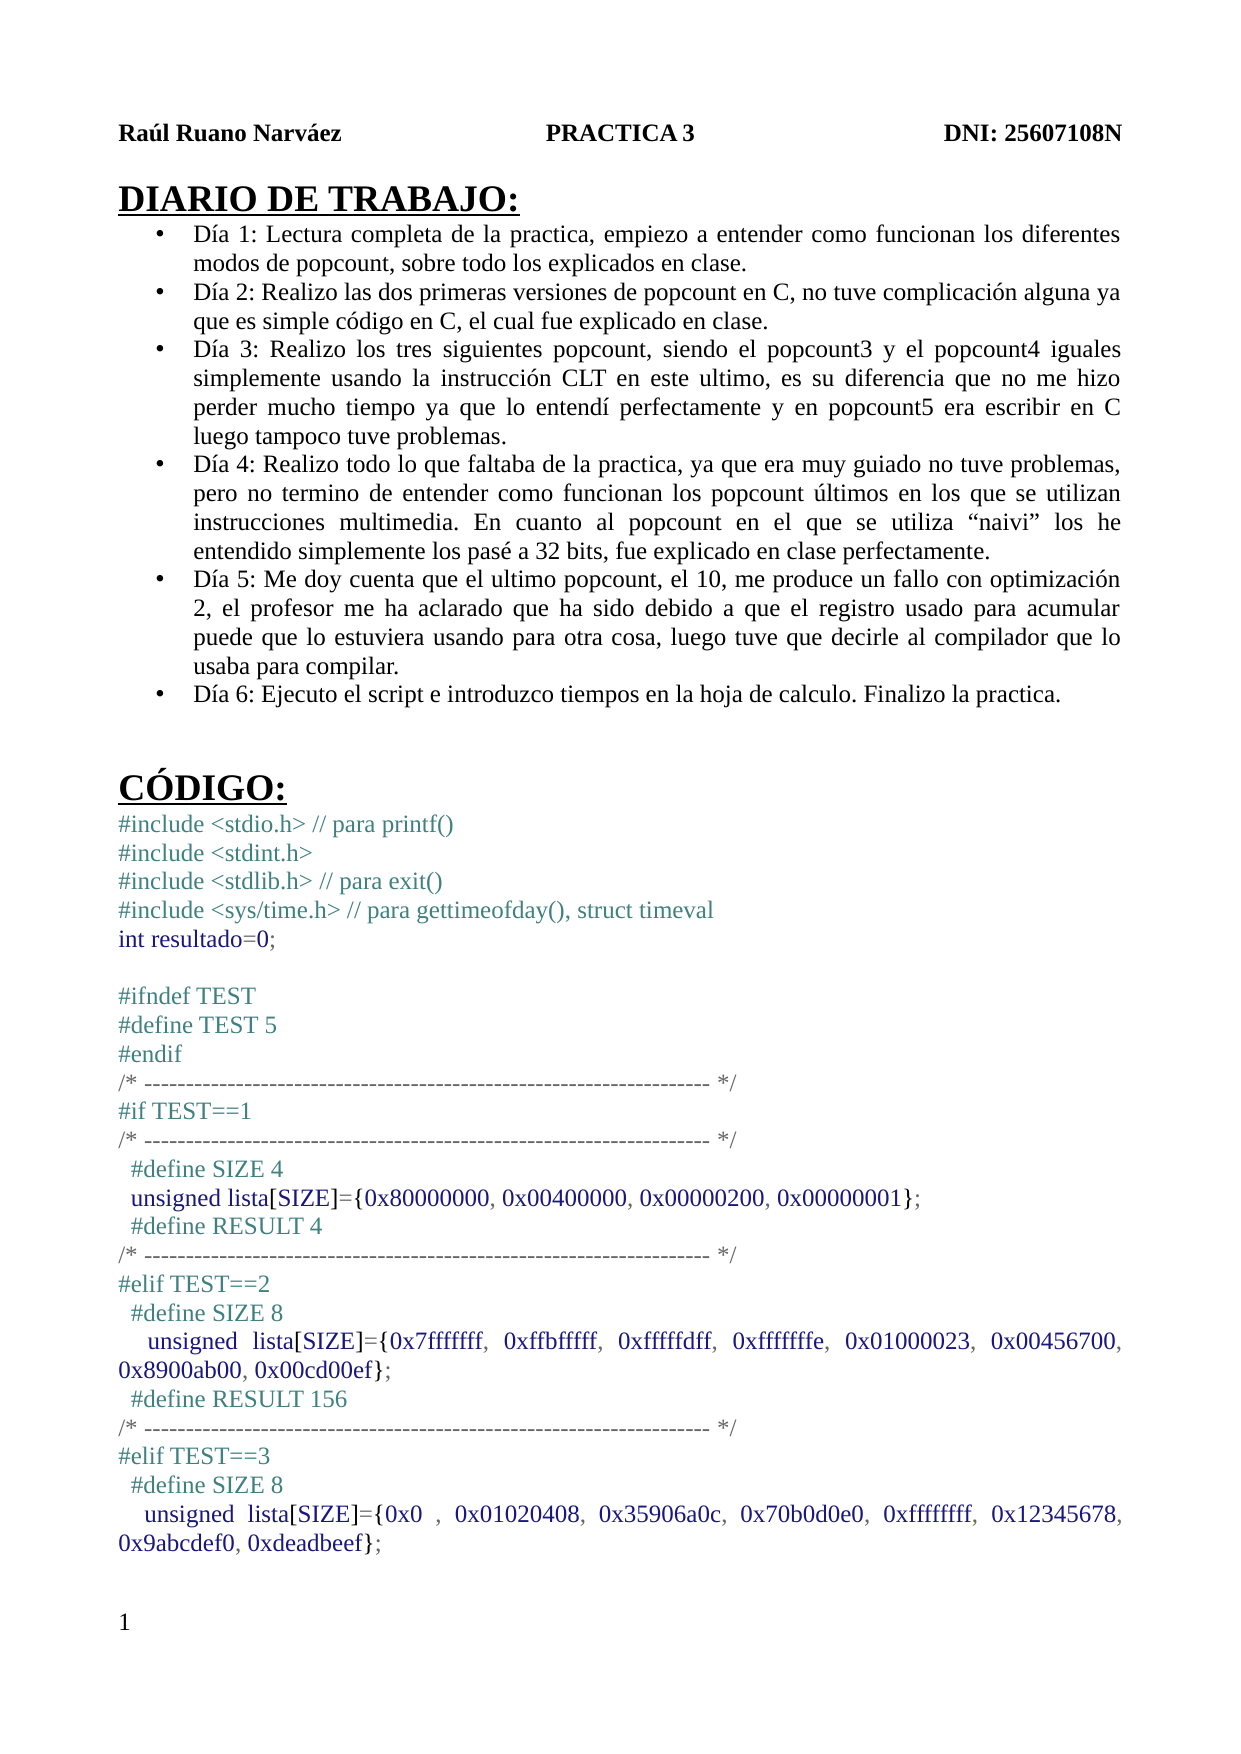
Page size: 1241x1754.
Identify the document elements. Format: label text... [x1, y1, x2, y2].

text /* -------------------------------------------------------------------- */ [118, 1068, 1122, 1096]
text /* -------------------------------------------------------------------- */ [118, 1240, 1122, 1269]
list Día 4: Realizo todo lo que faltaba de la practica, ya que era muy guiado no tuve problemas, pero no termino de entender como funcionan los popcount últimos en los que se utilizan instrucciones multimedia. En cuanto al popcount en el que se utiliza “naivi” los he entendido simplemente los pasé a 32 bits, fue explicado en clase perfectamente. [156, 449, 1122, 564]
text #endif [118, 1039, 1122, 1068]
text #if TEST==1 [118, 1096, 1122, 1125]
text #include <stdint.h> [118, 838, 1122, 866]
list Día 5: Me doy cuenta que el ultimo popcount, el 10, me produce un fallo con optimización 2, el profesor me ha aclarado que ha sido debido a que el registro usado para acumular puede que lo estuviera usando para otra cosa, luego tuve que decirle al compilador que lo usaba para compilar. [156, 564, 1122, 679]
text #define SIZE 4 [118, 1154, 1122, 1183]
list Día 3: Realizo los tres siguientes popcount, siendo el popcount3 y el popcount4 iguales simplemente usando la instrucción CLT en este ultimo, es su diferencia que no me hizo perder mucho tiempo ya que lo entendí perfectamente y en popcount5 era escribir en C luego tampoco tuve problemas. [156, 334, 1122, 449]
text int resultado=0; [118, 924, 1122, 953]
text #ifndef TEST [118, 981, 1122, 1010]
text CÓDIGO: [118, 766, 1122, 809]
text #include <sys/time.h> // para gettimeofday(), struct timeval [118, 895, 1122, 924]
text #define RESULT 156 [118, 1384, 1122, 1413]
text #define TEST 5 [118, 1010, 1122, 1039]
list Día 2: Realizo las dos primeras versiones de popcount en C, no tuve complicación alguna ya que es simple código en C, el cual fue explicado en clase. [156, 277, 1122, 334]
text #include <stdlib.h> // para exit() [118, 866, 1122, 895]
text #elif TEST==2 [118, 1269, 1122, 1298]
text #define SIZE 8 [118, 1298, 1122, 1326]
text /* -------------------------------------------------------------------- */ [118, 1125, 1122, 1154]
text #include <stdio.h> // para printf() [118, 809, 1122, 838]
text #define RESULT 4 [118, 1211, 1122, 1240]
text #define SIZE 8 [118, 1470, 1122, 1499]
text #elif TEST==3 [118, 1441, 1122, 1470]
text unsigned lista[SIZE]={0x0 , 0x01020408, 0x35906a0c, 0x70b0d0e0, 0xffffffff, 0x12345678, 0x9abcdef0, 0xdeadbeef}; [118, 1499, 1122, 1556]
list Día 6: Ejecuto el script e introduzco tiempos en la hoja de calculo. Finalizo la practica. [156, 679, 1122, 708]
text DIARIO DE TRABAJO: [118, 176, 1122, 219]
text unsigned lista[SIZE]={0x80000000, 0x00400000, 0x00000200, 0x00000001}; [118, 1183, 1122, 1211]
list Día 1: Lectura completa de la practica, empiezo a entender como funcionan los diferentes modos de popcount, sobre todo los explicados en clase. [156, 219, 1122, 277]
text /* -------------------------------------------------------------------- */ [118, 1413, 1122, 1441]
text unsigned lista[SIZE]={0x7fffffff, 0xffbfffff, 0xfffffdff, 0xfffffffe, 0x01000023, 0x00456700, 0x8900ab00, 0x00cd00ef}; [118, 1326, 1122, 1384]
